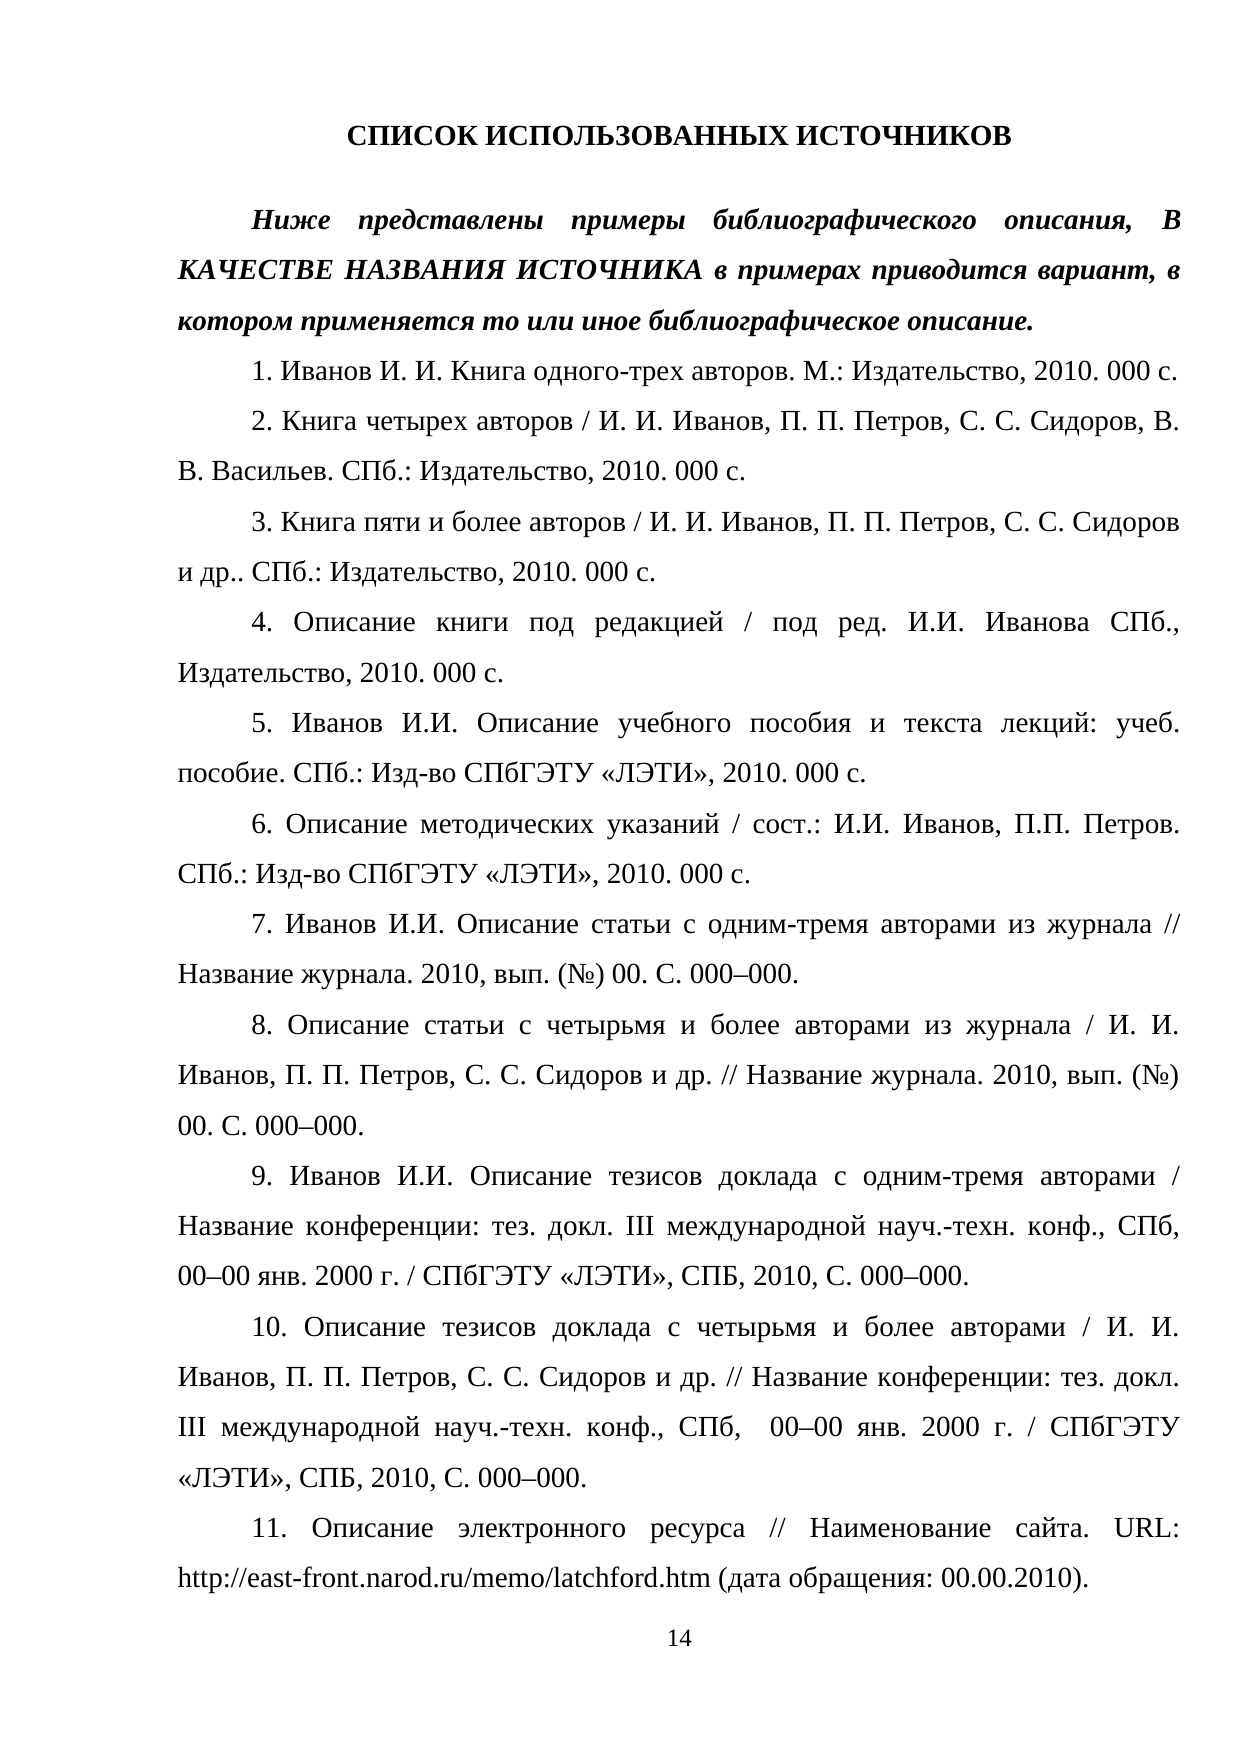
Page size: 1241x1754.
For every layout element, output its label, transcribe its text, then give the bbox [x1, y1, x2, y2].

text 6. Описание методических указаний / сост.: И.И. Иванов, П.П. Петров. СПб.: Изд-во СПбГЭТУ «ЛЭТИ», 2010. 000 с. [177, 806, 1181, 889]
text список использованных источников [177, 118, 1181, 152]
text 10. Описание тезисов доклада с четырьмя и более авторами / И. И. Иванов, П. П. Петров, С. С. Сидоров и др. // Название конференции: тез. докл. III международной науч.-техн. конф., СПб, 00–00 янв. 2000 г. / СПбГЭТУ «ЛЭТИ», СПБ, 2010, С. 000–000. [177, 1309, 1181, 1493]
text 11. Описание электронного ресурса // Наименование сайта. URL: http://east-front.narod.ru/memo/latchford.htm (дата обращения: 00.00.2010). [177, 1510, 1181, 1594]
text 5. Иванов И.И. Описание учебного пособия и текста лекций: учеб. пособие. СПб.: Изд-во СПбГЭТУ «ЛЭТИ», 2010. 000 с. [177, 705, 1181, 789]
text Ниже представлены примеры библиографического описания, В качестве названия источника в примерах приводится вариант, в котором применяется то или иное библиографическое описание. [177, 202, 1181, 336]
text 7. Иванов И.И. Описание статьи с одним-тремя авторами из журнала // Название журнала. 2010, вып. (№) 00. С. 000–000. [177, 906, 1181, 990]
text 9. Иванов И.И. Описание тезисов доклада с одним-тремя авторами / Название конференции: тез. докл. III международной науч.-техн. конф., СПб, 00–00 янв. 2000 г. / СПбГЭТУ «ЛЭТИ», СПБ, 2010, С. 000–000. [177, 1158, 1181, 1292]
text 8. Описание статьи с четырьмя и более авторами из журнала / И. И. Иванов, П. П. Петров, С. С. Сидоров и др. // Название журнала. 2010, вып. (№) 00. С. 000–000. [177, 1007, 1181, 1141]
text 1. Иванов И. И. Книга одного-трех авторов. М.: Издательство, 2010. 000 с. [177, 353, 1181, 386]
text 3. Книга пяти и более авторов / И. И. Иванов, П. П. Петров, С. С. Сидоров и др.. СПб.: Издательство, 2010. 000 с. [177, 504, 1181, 588]
text 4. Описание книги под редакцией / под ред. И.И. Иванова СПб., Издательство, 2010. 000 с. [177, 604, 1181, 688]
text 2. Книга четырех авторов / И. И. Иванов, П. П. Петров, С. С. Сидоров, В. В. Васильев. СПб.: Издательство, 2010. 000 с. [177, 403, 1181, 487]
